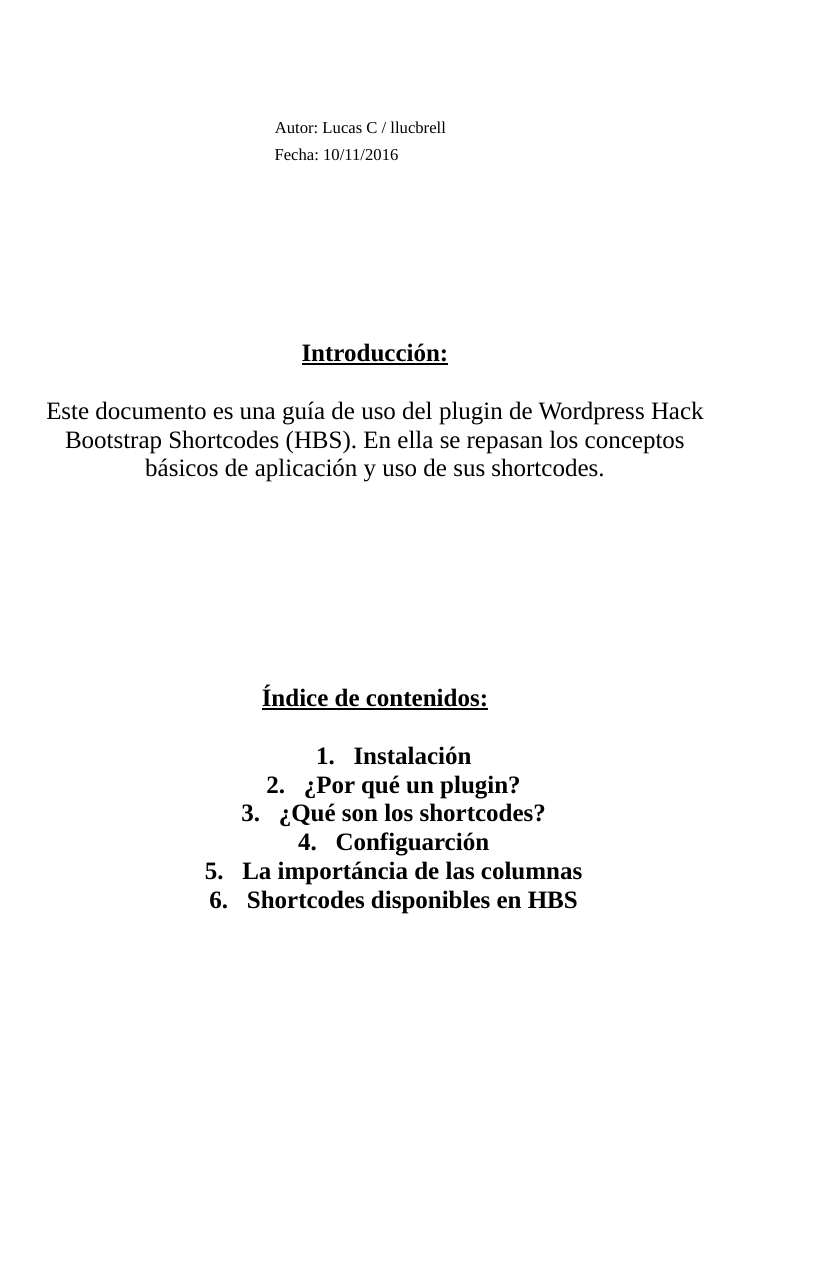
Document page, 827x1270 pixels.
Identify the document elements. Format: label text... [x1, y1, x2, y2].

list Configuarción [78, 827, 709, 856]
text Introducción: [41, 338, 709, 367]
text Índice de contenidos: [41, 683, 709, 712]
text Autor: Lucas C / llucbrell [41, 118, 709, 137]
list Shortcodes disponibles en HBS [78, 885, 709, 913]
text Fecha: 10/11/2016 [41, 137, 709, 166]
list ¿Qué son los shortcodes? [78, 798, 709, 827]
list La importáncia de las columnas [78, 856, 709, 885]
list ¿Por qué un plugin? [78, 770, 709, 798]
list Instalación [78, 741, 709, 770]
text Este documento es una guía de uso del plugin de Wordpress Hack Bootstrap Shortcodes (HBS). En ella se repasan los conceptos básicos de aplicación y uso de sus shortcodes. [41, 396, 709, 482]
